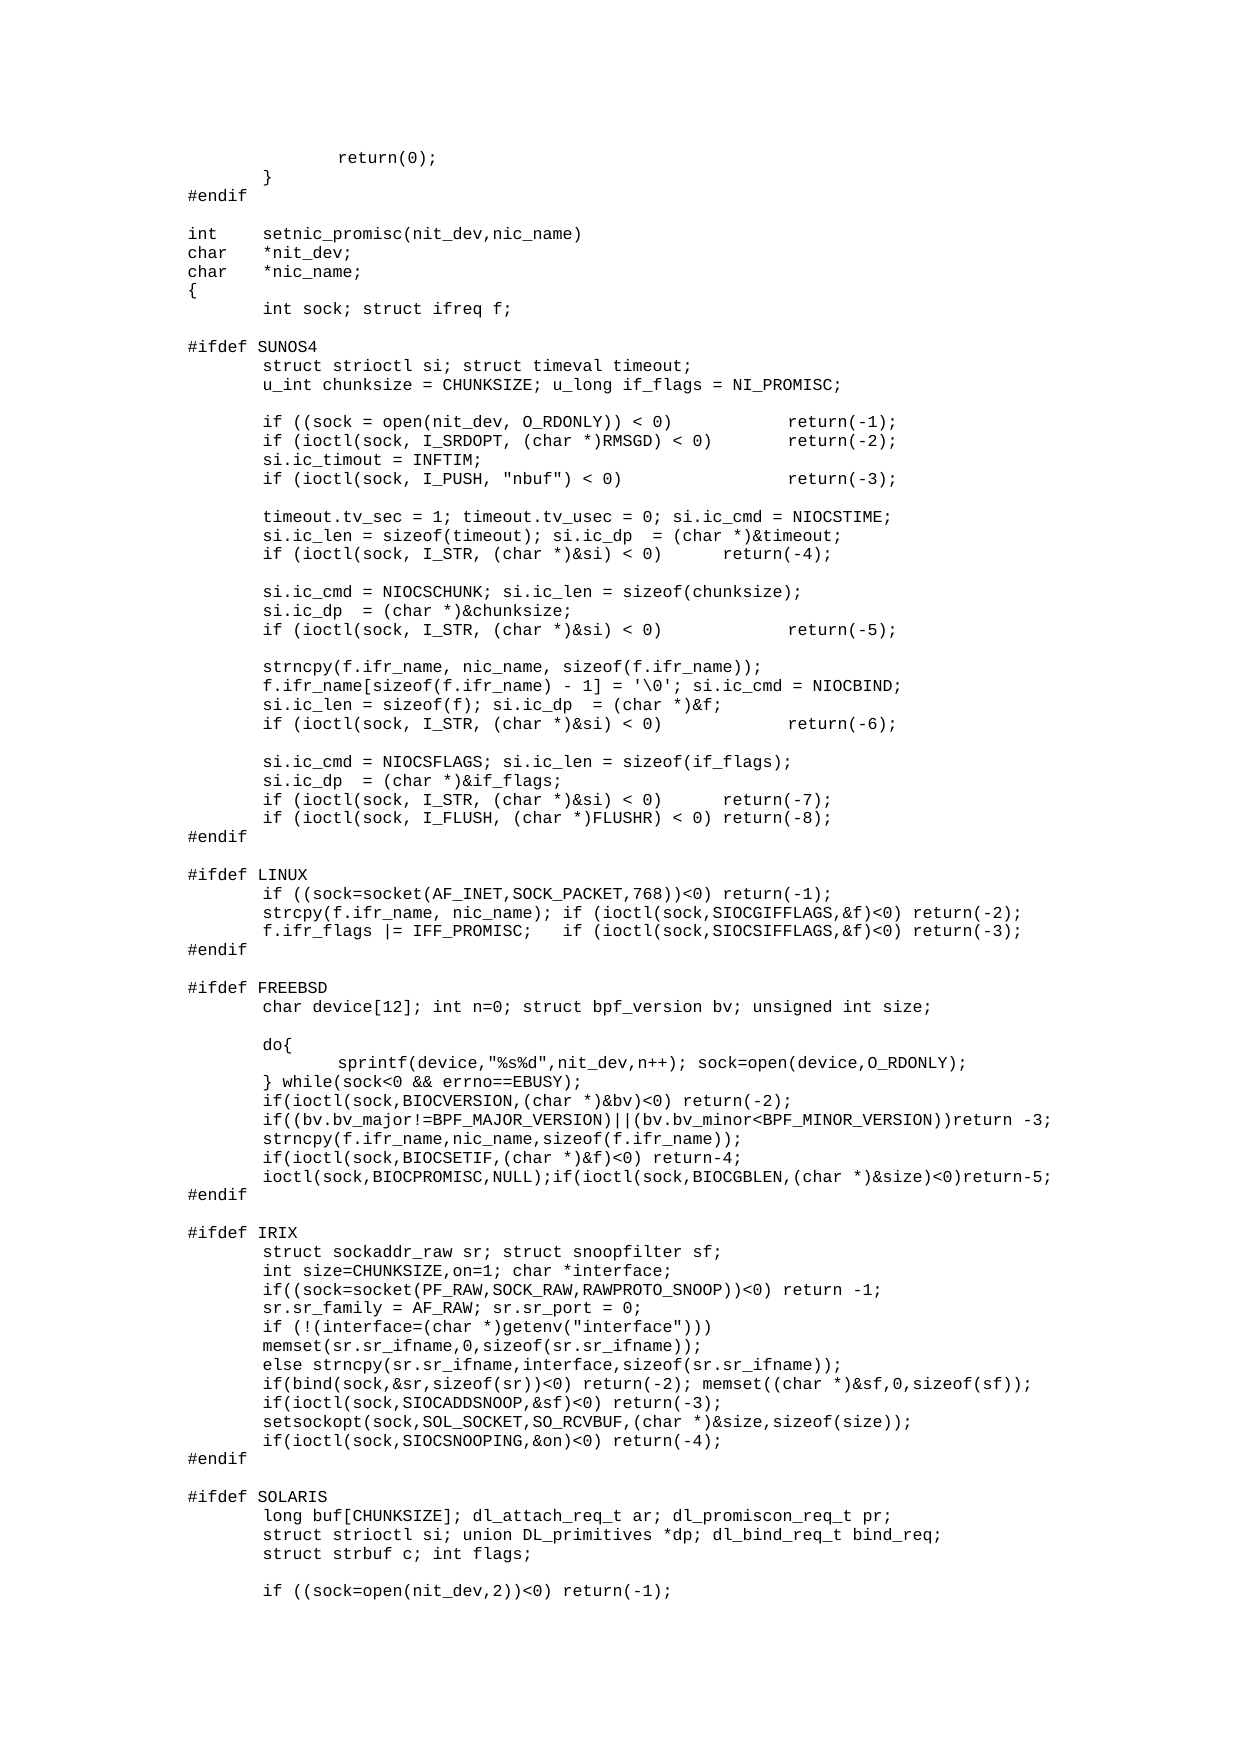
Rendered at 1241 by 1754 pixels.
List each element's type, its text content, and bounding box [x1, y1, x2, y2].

text ioctl(sock,BIOCPROMISC,NULL);if(ioctl(sock,BIOCGBLEN,(char *)&size)<0)return-5; [187, 1168, 1053, 1187]
text if ((sock=socket(AF_INET,SOCK_PACKET,768))<0) return(-1); [187, 885, 1053, 904]
text memset(sr.sr_ifname,0,sizeof(sr.sr_ifname)); [187, 1338, 1053, 1357]
text sprintf(device,"%s%d",nit_dev,n++); sock=open(device,O_RDONLY); [187, 1055, 1053, 1074]
text si.ic_len = sizeof(f); si.ic_dp = (char *)&f; [187, 697, 1053, 716]
text do{ [187, 1036, 1053, 1055]
text struct strbuf c; int flags; [187, 1545, 1053, 1564]
text if((bv.bv_major!=BPF_MAJOR_VERSION)||(bv.bv_minor<BPF_MINOR_VERSION))return -3; [187, 1112, 1053, 1130]
text } [187, 169, 1053, 188]
text si.ic_cmd = NIOCSFLAGS; si.ic_len = sizeof(if_flags); [187, 753, 1053, 772]
text } while(sock<0 && errno==EBUSY); [187, 1074, 1053, 1093]
text if (ioctl(sock, I_PUSH, "nbuf") < 0) return(-3); [187, 471, 1053, 489]
text #endif [187, 942, 1053, 961]
text strcpy(f.ifr_name, nic_name); if (ioctl(sock,SIOCGIFFLAGS,&f)<0) return(-2); [187, 904, 1053, 923]
text if (ioctl(sock, I_SRDOPT, (char *)RMSGD) < 0) return(-2); [187, 433, 1053, 452]
text #ifdef IRIX [187, 1225, 1053, 1243]
text #endif [187, 1451, 1053, 1470]
text #endif [187, 1187, 1053, 1206]
text if(ioctl(sock,BIOCVERSION,(char *)&bv)<0) return(-2); [187, 1093, 1053, 1112]
text if(ioctl(sock,BIOCSETIF,(char *)&f)<0) return-4; [187, 1149, 1053, 1168]
text struct strioctl si; struct timeval timeout; [187, 357, 1053, 376]
text if (ioctl(sock, I_FLUSH, (char *)FLUSHR) < 0) return(-8); [187, 810, 1053, 829]
text f.ifr_flags |= IFF_PROMISC; if (ioctl(sock,SIOCSIFFLAGS,&f)<0) return(-3); [187, 923, 1053, 942]
text long buf[CHUNKSIZE]; dl_attach_req_t ar; dl_promiscon_req_t pr; [187, 1507, 1053, 1526]
text #endif [187, 188, 1053, 207]
text timeout.tv_sec = 1; timeout.tv_usec = 0; si.ic_cmd = NIOCSTIME; [187, 508, 1053, 527]
text u_int chunksize = CHUNKSIZE; u_long if_flags = NI_PROMISC; [187, 376, 1053, 395]
text strncpy(f.ifr_name, nic_name, sizeof(f.ifr_name)); [187, 659, 1053, 678]
text setsockopt(sock,SOL_SOCKET,SO_RCVBUF,(char *)&size,sizeof(size)); [187, 1413, 1053, 1432]
text if (ioctl(sock, I_STR, (char *)&si) < 0) return(-6); [187, 716, 1053, 734]
text if ((sock = open(nit_dev, O_RDONLY)) < 0) return(-1); [187, 414, 1053, 433]
text #ifdef SUNOS4 [187, 338, 1053, 357]
text char device[12]; int n=0; struct bpf_version bv; unsigned int size; [187, 998, 1053, 1017]
text struct sockaddr_raw sr; struct snoopfilter sf; [187, 1243, 1053, 1262]
text strncpy(f.ifr_name,nic_name,sizeof(f.ifr_name)); [187, 1130, 1053, 1149]
text int size=CHUNKSIZE,on=1; char *interface; [187, 1262, 1053, 1281]
text #ifdef LINUX [187, 866, 1053, 885]
text if ((sock=open(nit_dev,2))<0) return(-1); [187, 1583, 1053, 1602]
text if (!(interface=(char *)getenv("interface"))) [187, 1319, 1053, 1338]
text char *nit_dev; [187, 244, 1053, 263]
text si.ic_dp = (char *)&chunksize; [187, 602, 1053, 621]
text if (ioctl(sock, I_STR, (char *)&si) < 0) return(-5); [187, 621, 1053, 640]
text #ifdef SOLARIS [187, 1489, 1053, 1507]
text if (ioctl(sock, I_STR, (char *)&si) < 0) return(-4); [187, 546, 1053, 565]
text if((sock=socket(PF_RAW,SOCK_RAW,RAWPROTO_SNOOP))<0) return -1; [187, 1281, 1053, 1300]
text sr.sr_family = AF_RAW; sr.sr_port = 0; [187, 1300, 1053, 1319]
text #endif [187, 829, 1053, 848]
text struct strioctl si; union DL_primitives *dp; dl_bind_req_t bind_req; [187, 1526, 1053, 1545]
text #ifdef FREEBSD [187, 979, 1053, 998]
text char *nic_name; [187, 263, 1053, 282]
text else strncpy(sr.sr_ifname,interface,sizeof(sr.sr_ifname)); [187, 1357, 1053, 1376]
text int sock; struct ifreq f; [187, 301, 1053, 320]
text si.ic_cmd = NIOCSCHUNK; si.ic_len = sizeof(chunksize); [187, 584, 1053, 602]
text return(0); [187, 150, 1053, 169]
text f.ifr_name[sizeof(f.ifr_name) - 1] = '\0'; si.ic_cmd = NIOCBIND; [187, 678, 1053, 697]
text int setnic_promisc(nit_dev,nic_name) [187, 225, 1053, 244]
text if (ioctl(sock, I_STR, (char *)&si) < 0) return(-7); [187, 791, 1053, 810]
text if(ioctl(sock,SIOCSNOOPING,&on)<0) return(-4); [187, 1432, 1053, 1451]
text if(bind(sock,&sr,sizeof(sr))<0) return(-2); memset((char *)&sf,0,sizeof(sf)); [187, 1376, 1053, 1394]
text if(ioctl(sock,SIOCADDSNOOP,&sf)<0) return(-3); [187, 1394, 1053, 1413]
text { [187, 282, 1053, 301]
text si.ic_len = sizeof(timeout); si.ic_dp = (char *)&timeout; [187, 527, 1053, 546]
text si.ic_dp = (char *)&if_flags; [187, 772, 1053, 791]
text si.ic_timout = INFTIM; [187, 452, 1053, 471]
